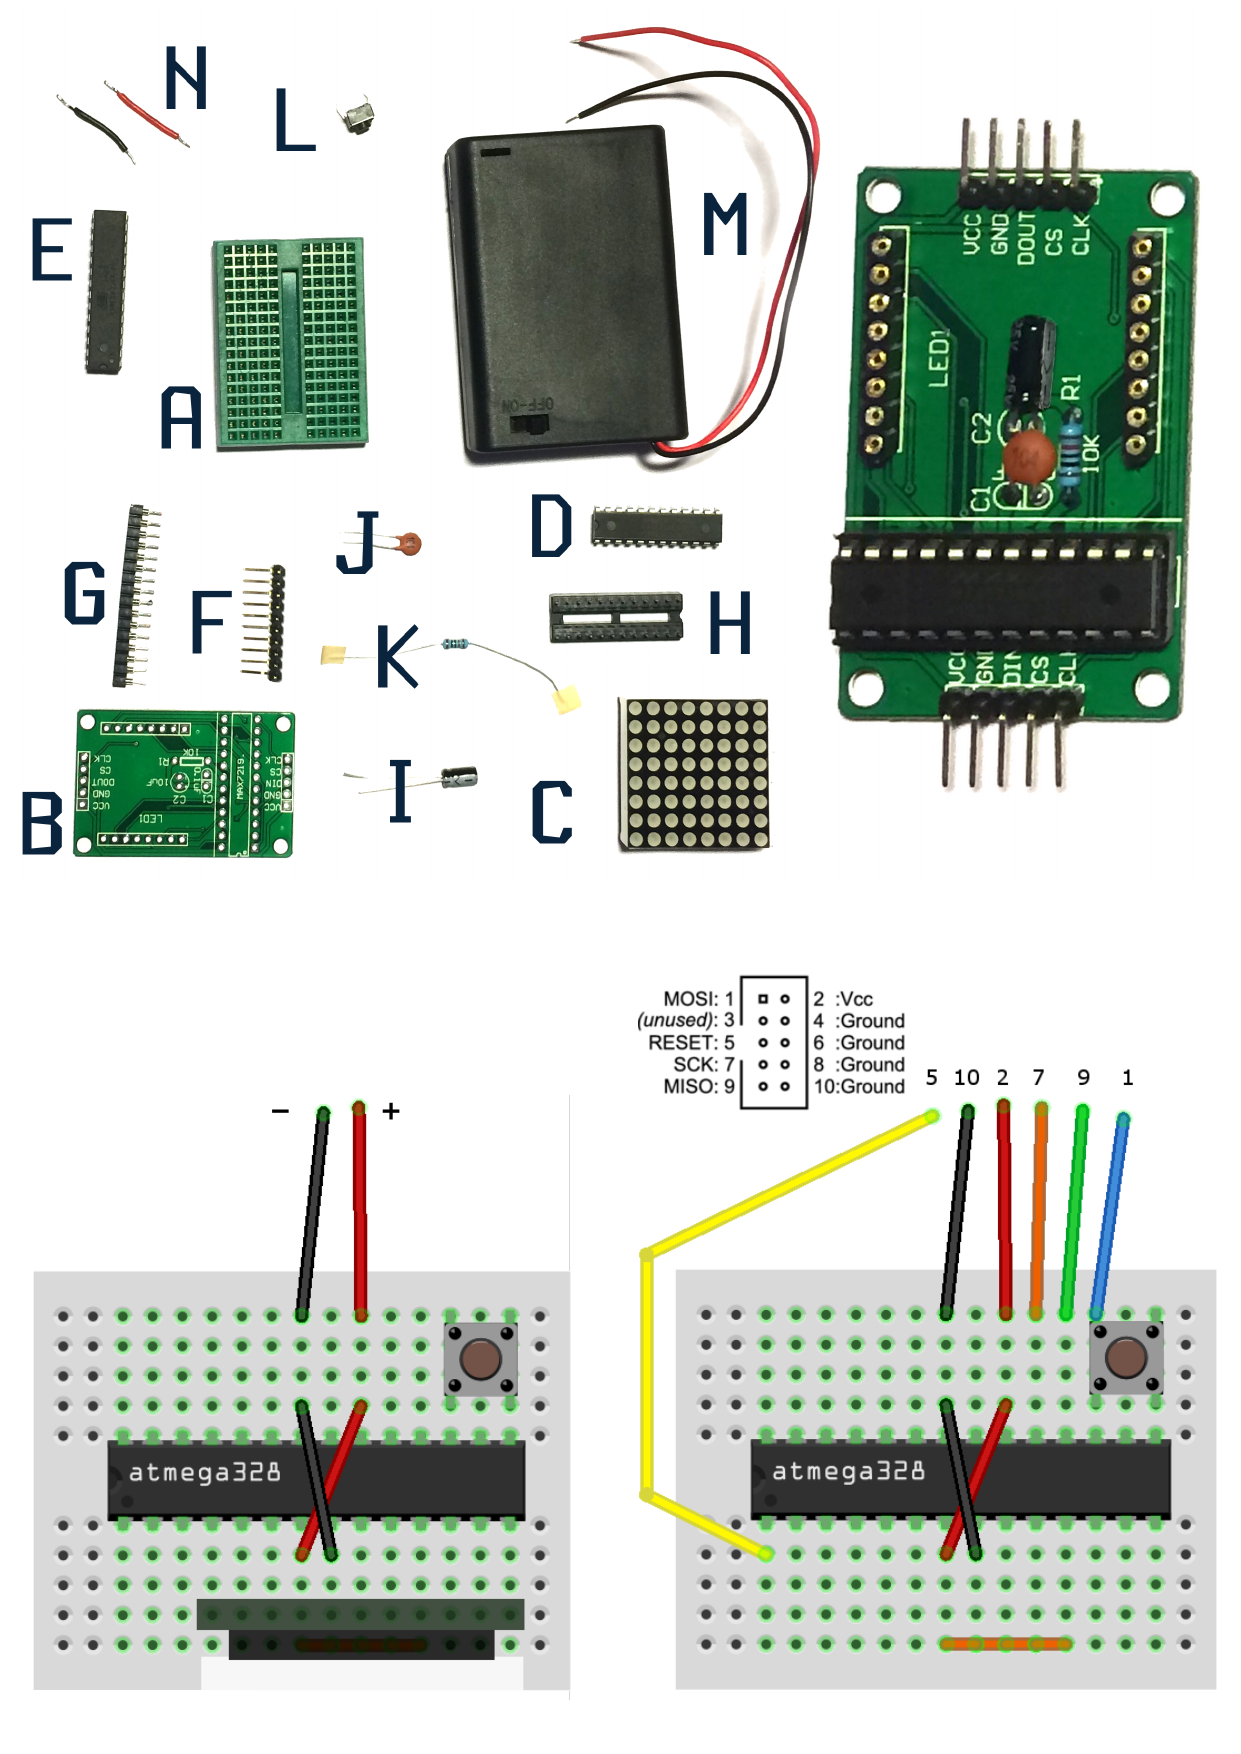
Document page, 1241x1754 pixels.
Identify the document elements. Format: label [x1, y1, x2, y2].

picture [10, 7, 1206, 881]
picture [33, 1095, 571, 1700]
picture [637, 968, 1222, 1702]
